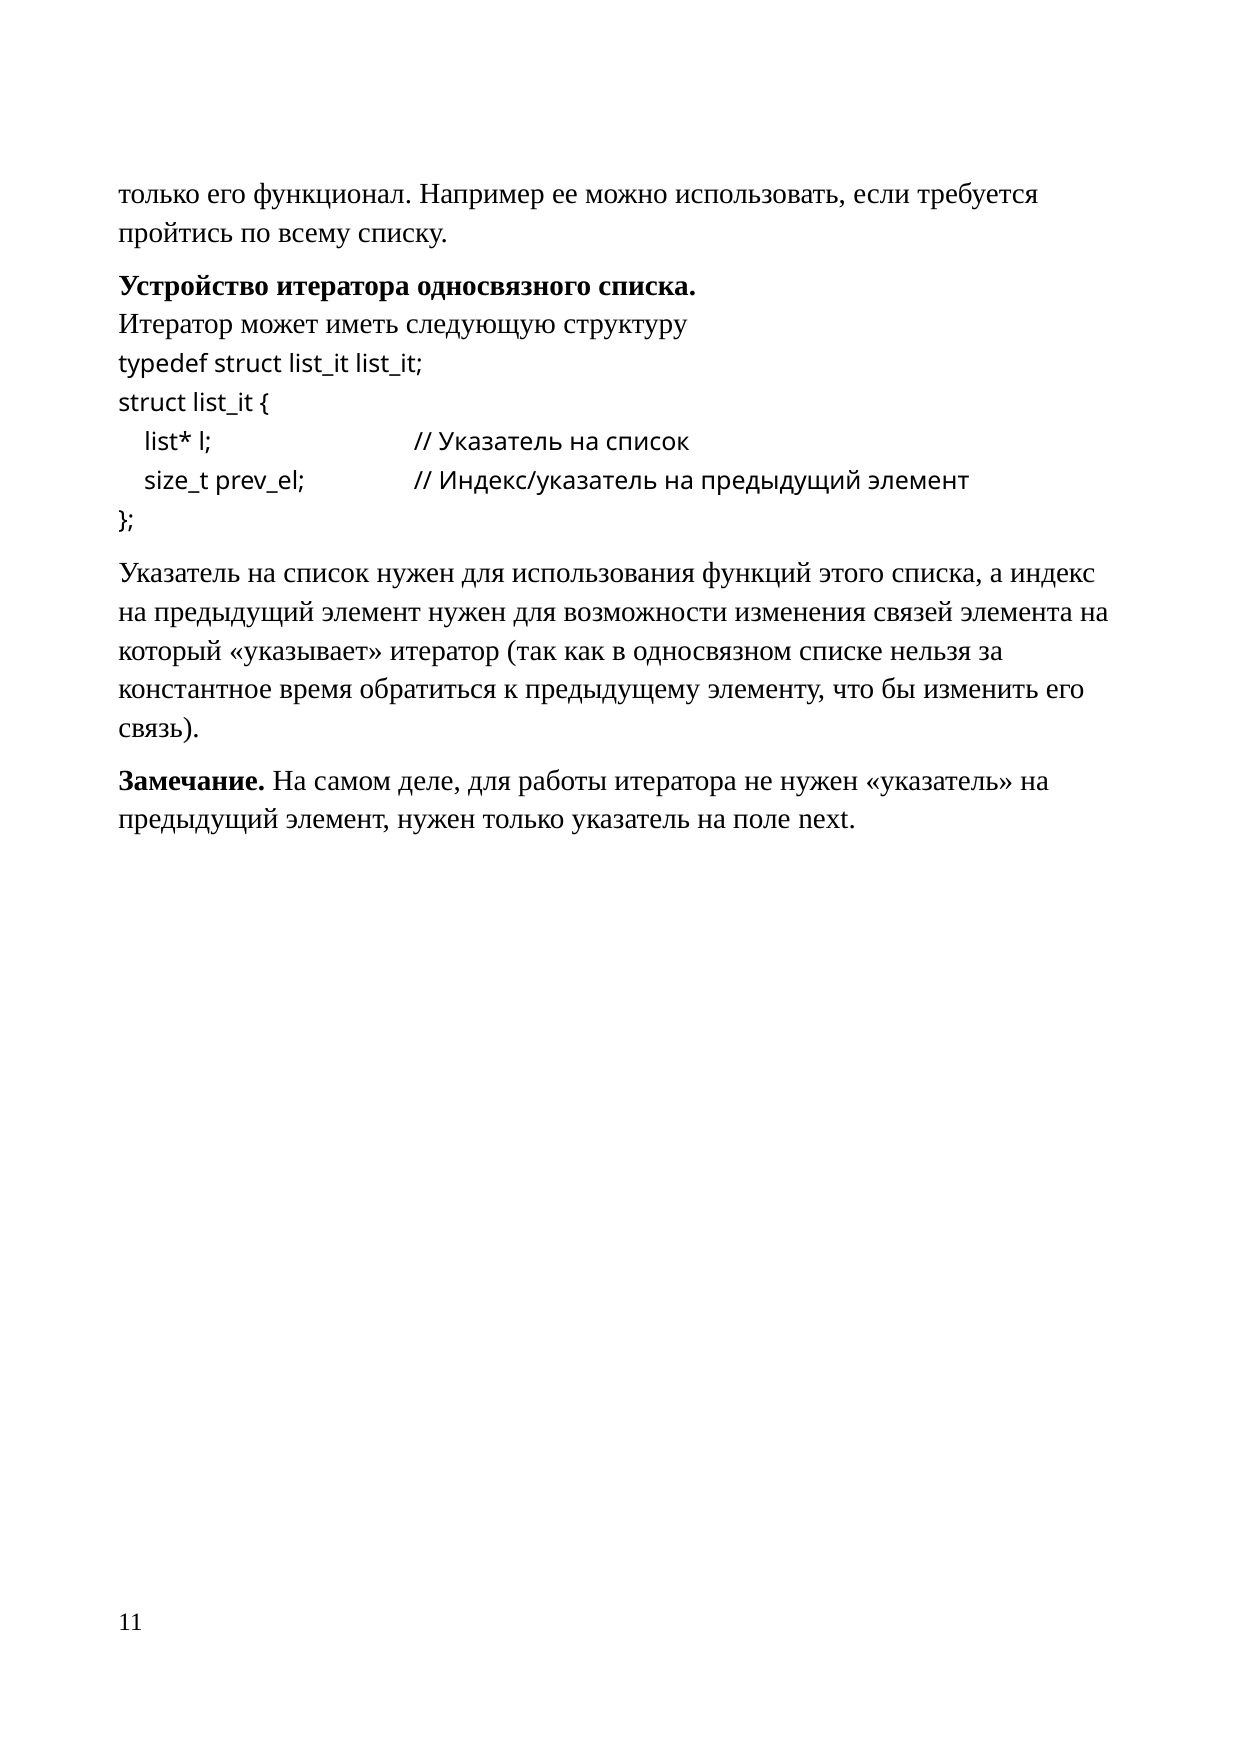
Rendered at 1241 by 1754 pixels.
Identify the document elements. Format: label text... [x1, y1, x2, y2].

text только его функционал. Например ее можно использовать, если требуется пройтись по всему списку. [118, 176, 1122, 248]
text Устройство итератора односвязного списка. Итератор может иметь следующую структуру typedef struct list_it list_it; struct list_it { list* l; // Указатель на список size_t prev_el; // Индекс/указатель на предыдущий элемент }; [118, 268, 1122, 536]
text Указатель на список нужен для использования функций этого списка, а индекс на предыдущий элемент нужен для возможности изменения связей элемента на который «указывает» итератор (так как в односвязном списке нельзя за константное время обратиться к предыдущему элементу, что бы изменить его связь). [118, 556, 1122, 743]
text Замечание. На самом деле, для работы итератора не нужен «указатель» на предыдущий элемент, нужен только указатель на поле next. [118, 763, 1122, 835]
